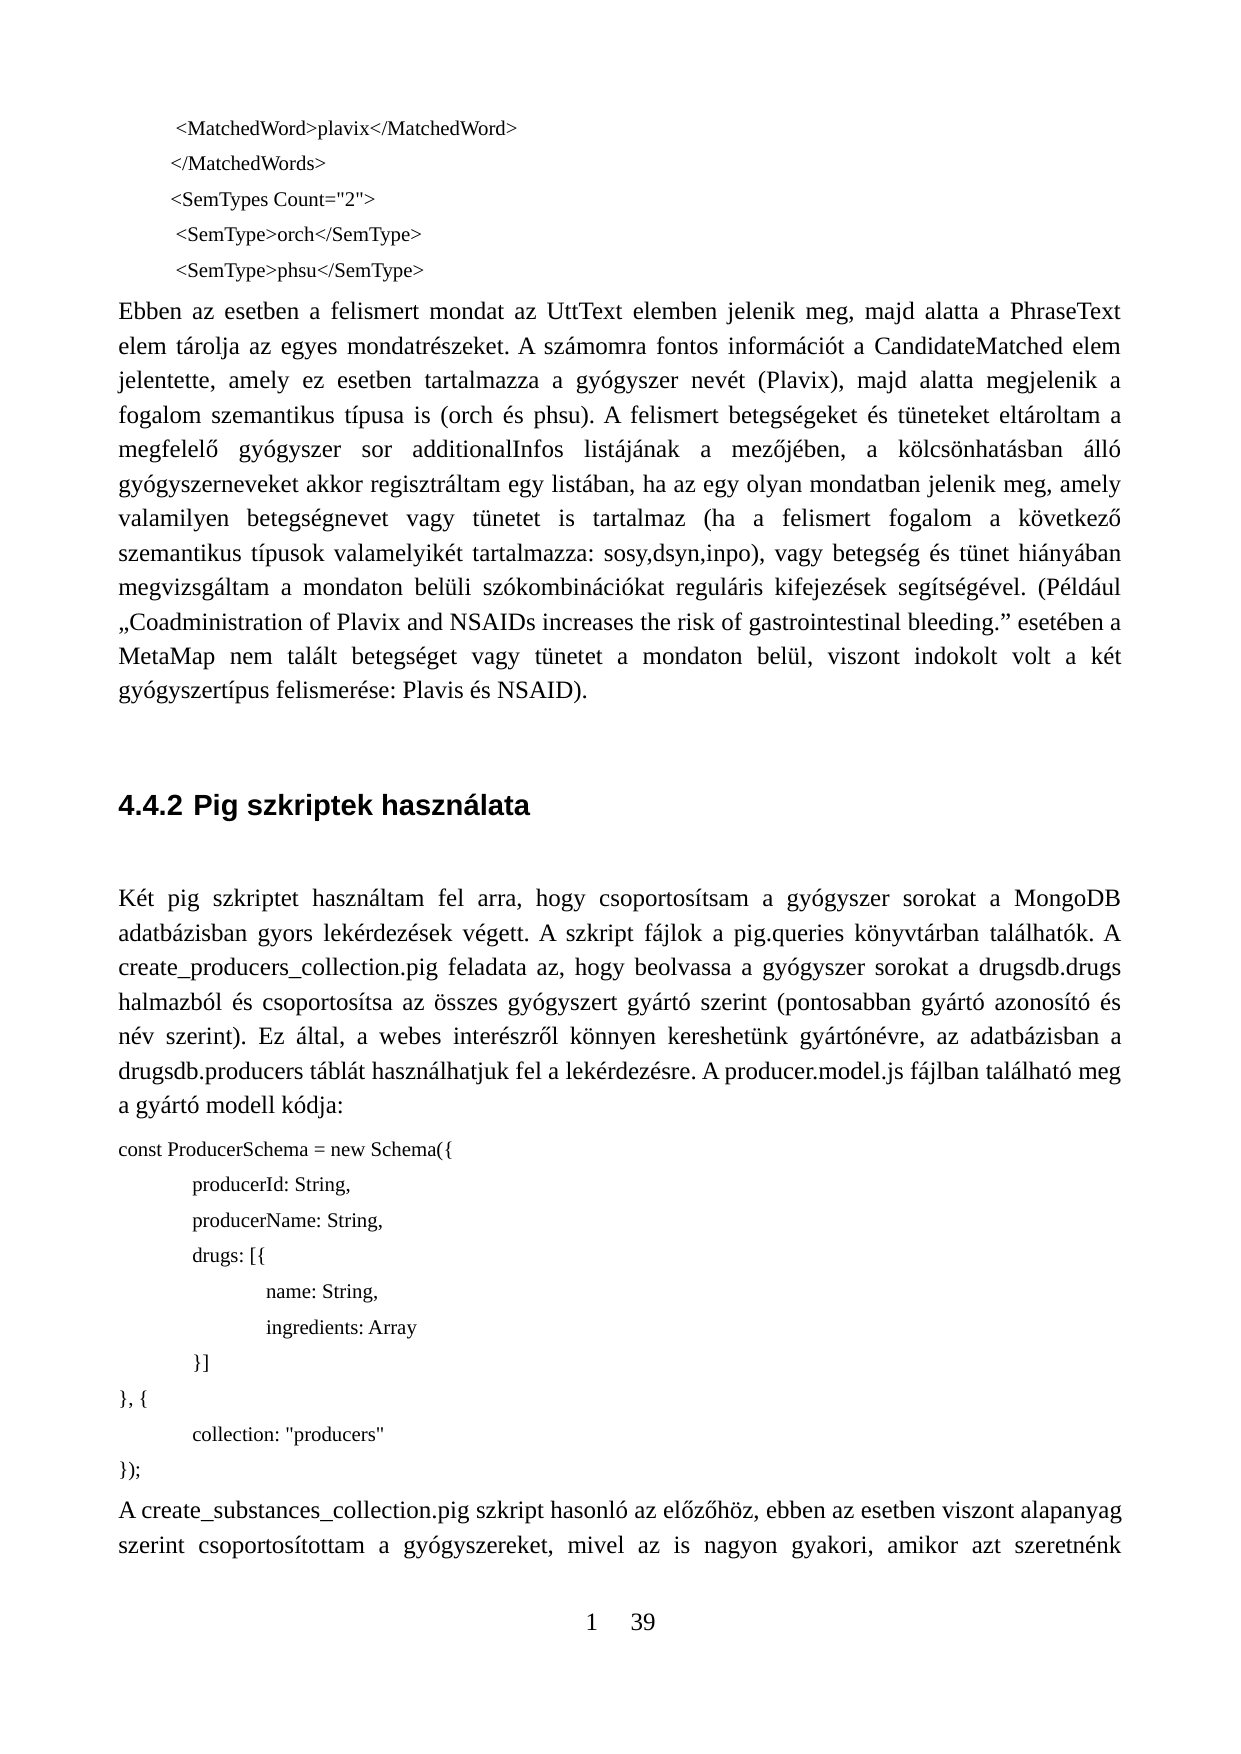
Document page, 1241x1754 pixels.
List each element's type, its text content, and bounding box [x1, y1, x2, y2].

subtitle Két pig szkriptet használtam fel arra, hogy csoportosítsam a gyógyszer sorokat a MongoDB adatbázisban gyors lekérdezések végett. A szkript fájlok a pig.queries könyvtárban találhatók. A create_producers_collection.pig feladata az, hogy beolvassa a gyógyszer sorokat a drugsdb.drugs halmazból és csoportosítsa az összes gyógyszert gyártó szerint (pontosabban gyártó azonosító és név szerint). Ez által, a webes interészről könnyen kereshetünk gyártónévre, az adatbázisban a drugsdb.producers táblát használhatjuk fel a lekérdezésre. A producer.model.js fájlban található meg a gyártó modell kódja: [118, 883, 1122, 1119]
subtitle name: String, [118, 1282, 1122, 1303]
subtitle </MatchedWords> [118, 154, 1122, 175]
subtitle <SemType>orch</SemType> [118, 225, 1122, 246]
subtitle <SemTypes Count="2"> [118, 189, 1122, 210]
subtitle ingredients: Array [118, 1317, 1122, 1338]
subtitle drugs: [{ [118, 1246, 1122, 1267]
subtitle }, { [118, 1389, 1122, 1410]
subtitle Ebben az esetben a felismert mondat az UttText elemben jelenik meg, majd alatta a PhraseText elem tárolja az egyes mondatrészeket. A számomra fontos információt a CandidateMatched elem jelentette, amely ez esetben tartalmazza a gyógyszer nevét (Plavix), majd alatta megjelenik a fogalom szemantikus típusa is (orch és phsu). A felismert betegségeket és tüneteket eltároltam a megfelelő gyógyszer sor additionalInfos listájának a mezőjében, a kölcsönhatásban álló gyógyszerneveket akkor regisztráltam egy listában, ha az egy olyan mondatban jelenik meg, amely valamilyen betegségnevet vagy tünetet is tartalmaz (ha a felismert fogalom a következő szemantikus típusok valamelyikét tartalmazza: sosy,dsyn,inpo), vagy betegség és tünet hiányában megvizsgáltam a mondaton belüli szókombinációkat reguláris kifejezések segítségével. (Például „Coadministration of Plavix and NSAIDs increases the risk of gastrointestinal bleeding.” esetében a MetaMap nem talált betegséget vagy tünetet a mondaton belül, viszont indokolt volt a két gyógyszertípus felismerése: Plavis és NSAID). [118, 296, 1122, 704]
subtitle <MatchedWord>plavix</MatchedWord> [118, 118, 1122, 139]
subtitle const ProducerSchema = new Schema({ [118, 1139, 1122, 1160]
subtitle Pig szkriptek használata [118, 788, 1122, 822]
subtitle producerId: String, [118, 1175, 1122, 1196]
subtitle A create_substances_collection.pig szkript hasonló az előzőhöz, ebben az esetben viszont alapanyag szerint csoportosítottam a gyógyszereket, mivel az is nagyon gyakori, amikor azt szeretnénk [118, 1496, 1122, 1559]
subtitle producerName: String, [118, 1211, 1122, 1232]
subtitle collection: "producers" [118, 1424, 1122, 1445]
subtitle }] [118, 1353, 1122, 1374]
subtitle <SemType>phsu</SemType> [118, 261, 1122, 282]
subtitle }); [118, 1460, 1122, 1481]
